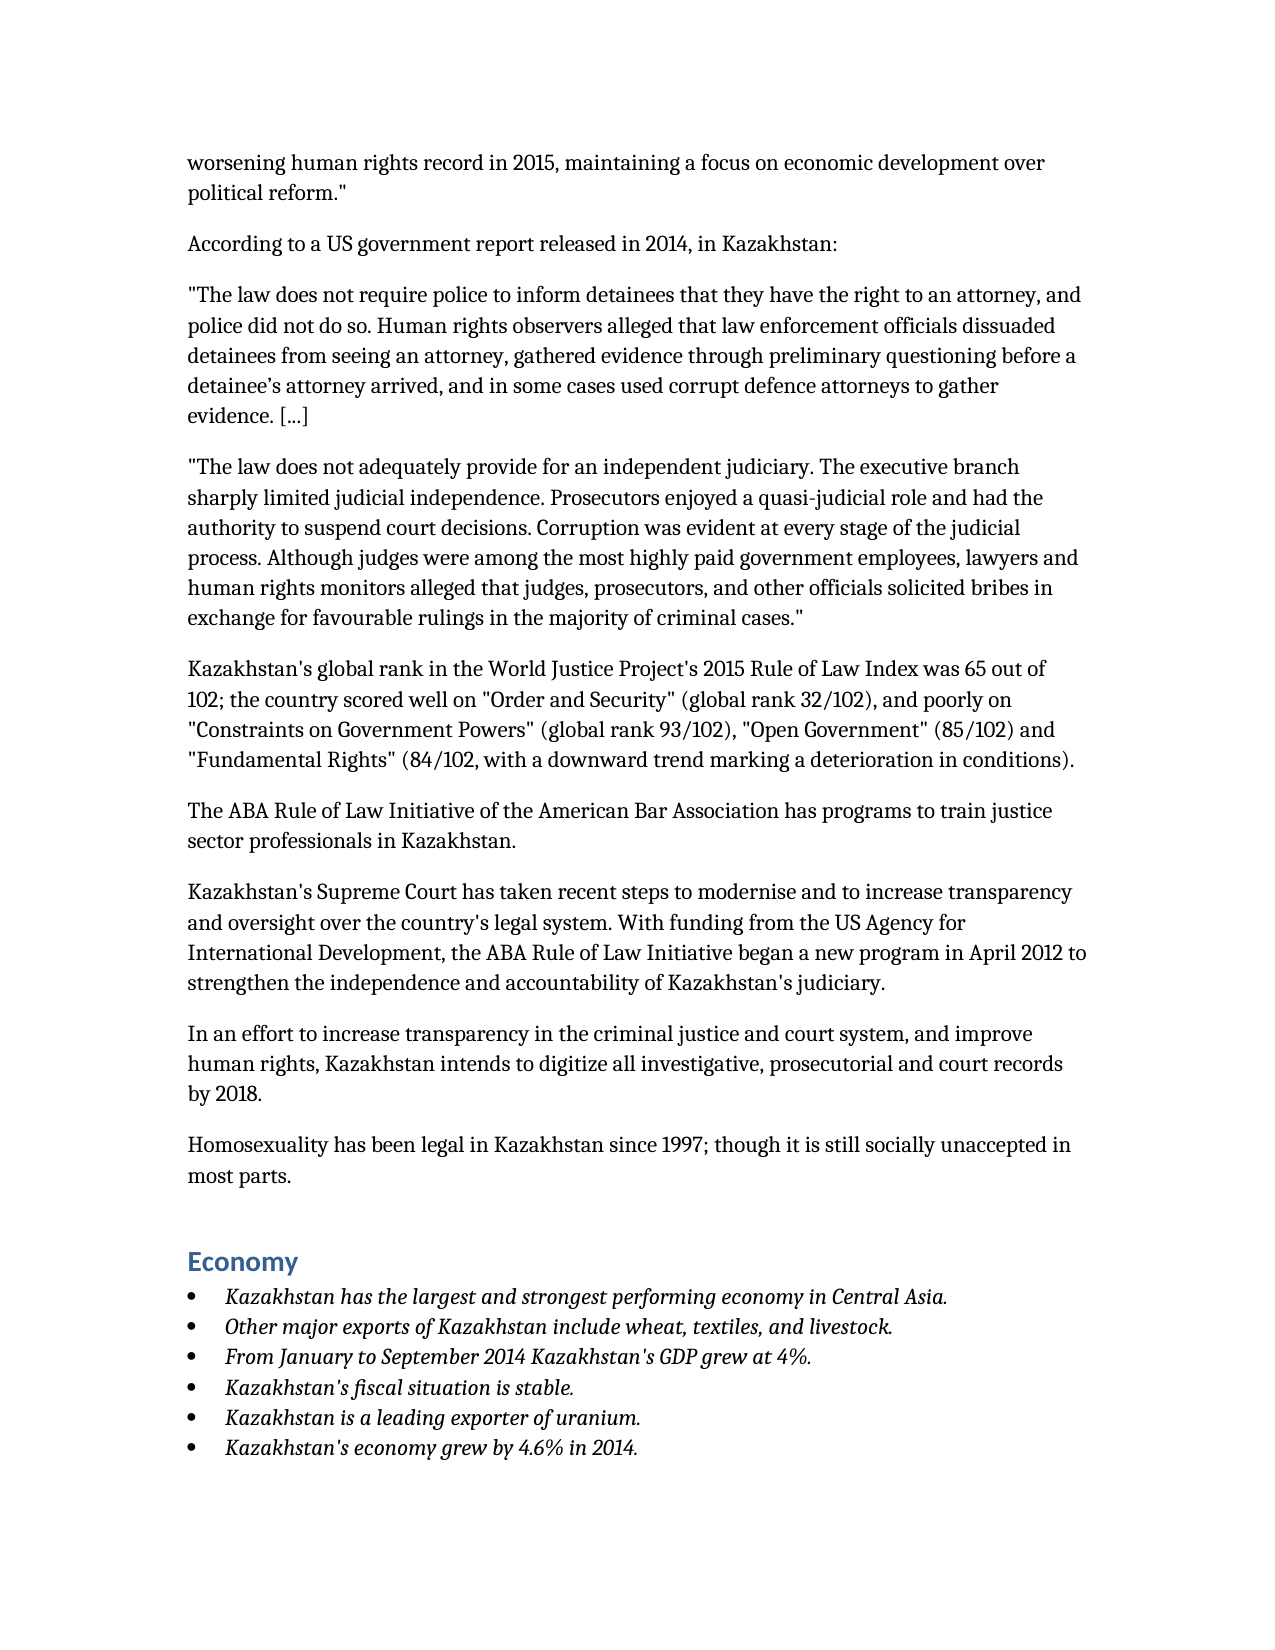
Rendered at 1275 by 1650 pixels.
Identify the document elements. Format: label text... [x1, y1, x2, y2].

text "The law does not require police to inform detainees that they have the right to an attorney, and police did not do so. Human rights observers alleged that law enforcement officials dissuaded detainees from seeing an attorney, gathered evidence through preliminary questioning before a detainee’s attorney arrived, and in some cases used corrupt defence attorneys to gather evidence. [...] [187, 282, 1087, 429]
list Other major exports of Kazakhstan include wheat, textiles, and livestock. [187, 1314, 1087, 1340]
list From January to September 2014 Kazakhstan's GDP grew at 4%. [187, 1344, 1087, 1370]
text Kazakhstan's global rank in the World Justice Project's 2015 Rule of Law Index was 65 out of 102; the country scored well on "Order and Security" (global rank 32/102), and poorly on "Constraints on Government Powers" (global rank 93/102), "Open Government" (85/102) and "Fundamental Rights" (84/102, with a downward trend marking a deterioration in conditions). [187, 656, 1087, 773]
text worsening human rights record in 2015, maintaining a focus on economic development over political reform." [187, 150, 1087, 207]
text Homosexuality has been legal in Kazakhstan since 1997; though it is still socially unaccepted in most parts. [187, 1132, 1087, 1189]
text In an effort to increase transparency in the criminal justice and court system, and improve human rights, Kazakhstan intends to digitize all investigative, prosecutorial and court records by 2018. [187, 1021, 1087, 1108]
list Kazakhstan's economy grew by 4.6% in 2014. [187, 1435, 1087, 1461]
list Kazakhstan has the largest and strongest performing economy in Central Asia. [187, 1284, 1087, 1310]
text Kazakhstan's Supreme Court has taken recent steps to modernise and to increase transparency and oversight over the country's legal system. With funding from the US Agency for International Development, the ABA Rule of Law Initiative began a new program in April 2012 to strengthen the independence and accountability of Kazakhstan's judiciary. [187, 879, 1087, 996]
text According to a US government report released in 2014, in Kazakhstan: [187, 231, 1087, 258]
list Kazakhstan is a leading exporter of uranium. [187, 1404, 1087, 1431]
subtitle Economy [187, 1243, 1087, 1278]
list Kazakhstan's fiscal situation is stable. [187, 1374, 1087, 1401]
text The ABA Rule of Law Initiative of the American Bar Association has programs to train justice sector professionals in Kazakhstan. [187, 798, 1087, 854]
text "The law does not adequately provide for an independent judiciary. The executive branch sharply limited judicial independence. Prosecutors enjoyed a quasi-judicial role and had the authority to suspend court decisions. Corruption was evident at every stage of the judicial process. Although judges were among the most highly paid government employees, lawyers and human rights monitors alleged that judges, prosecutors, and other officials solicited bribes in exchange for favourable rulings in the majority of criminal cases." [187, 454, 1087, 632]
